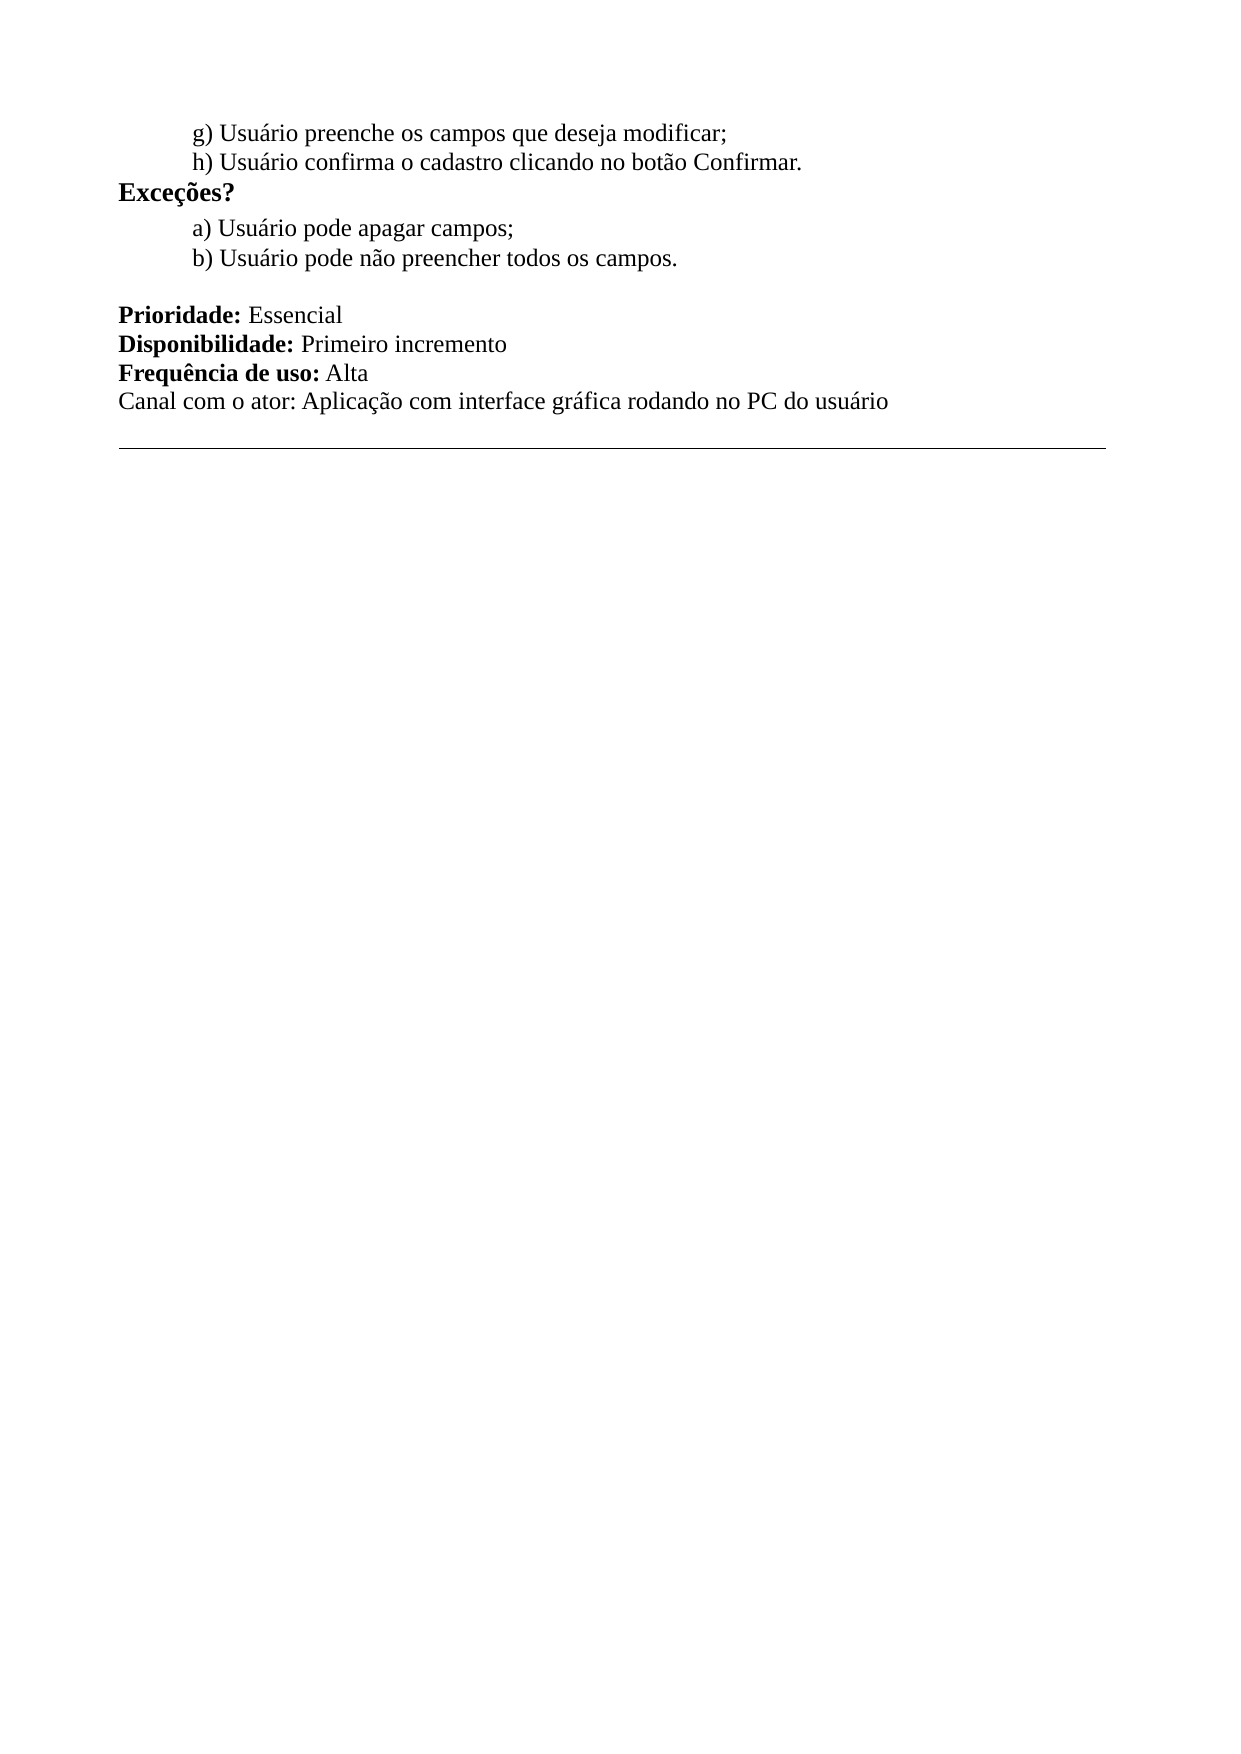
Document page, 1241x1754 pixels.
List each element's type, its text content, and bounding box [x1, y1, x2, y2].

text b) Usuário pode não preencher todos os campos. [118, 243, 1122, 271]
text a) Usuário pode apagar campos; [118, 207, 1122, 243]
text Prioridade: Essencial [118, 300, 1122, 329]
text Frequência de uso: Alta [118, 358, 1122, 386]
text Canal com o ator: Aplicação com interface gráfica rodando no PC do usuário [118, 386, 1122, 415]
text g) Usuário preenche os campos que deseja modificar; [118, 118, 1122, 147]
text Disponibilidade: Primeiro incremento [118, 329, 1122, 358]
text Exceções? [118, 176, 1122, 207]
text h) Usuário confirma o cadastro clicando no botão Confirmar. [118, 147, 1122, 176]
